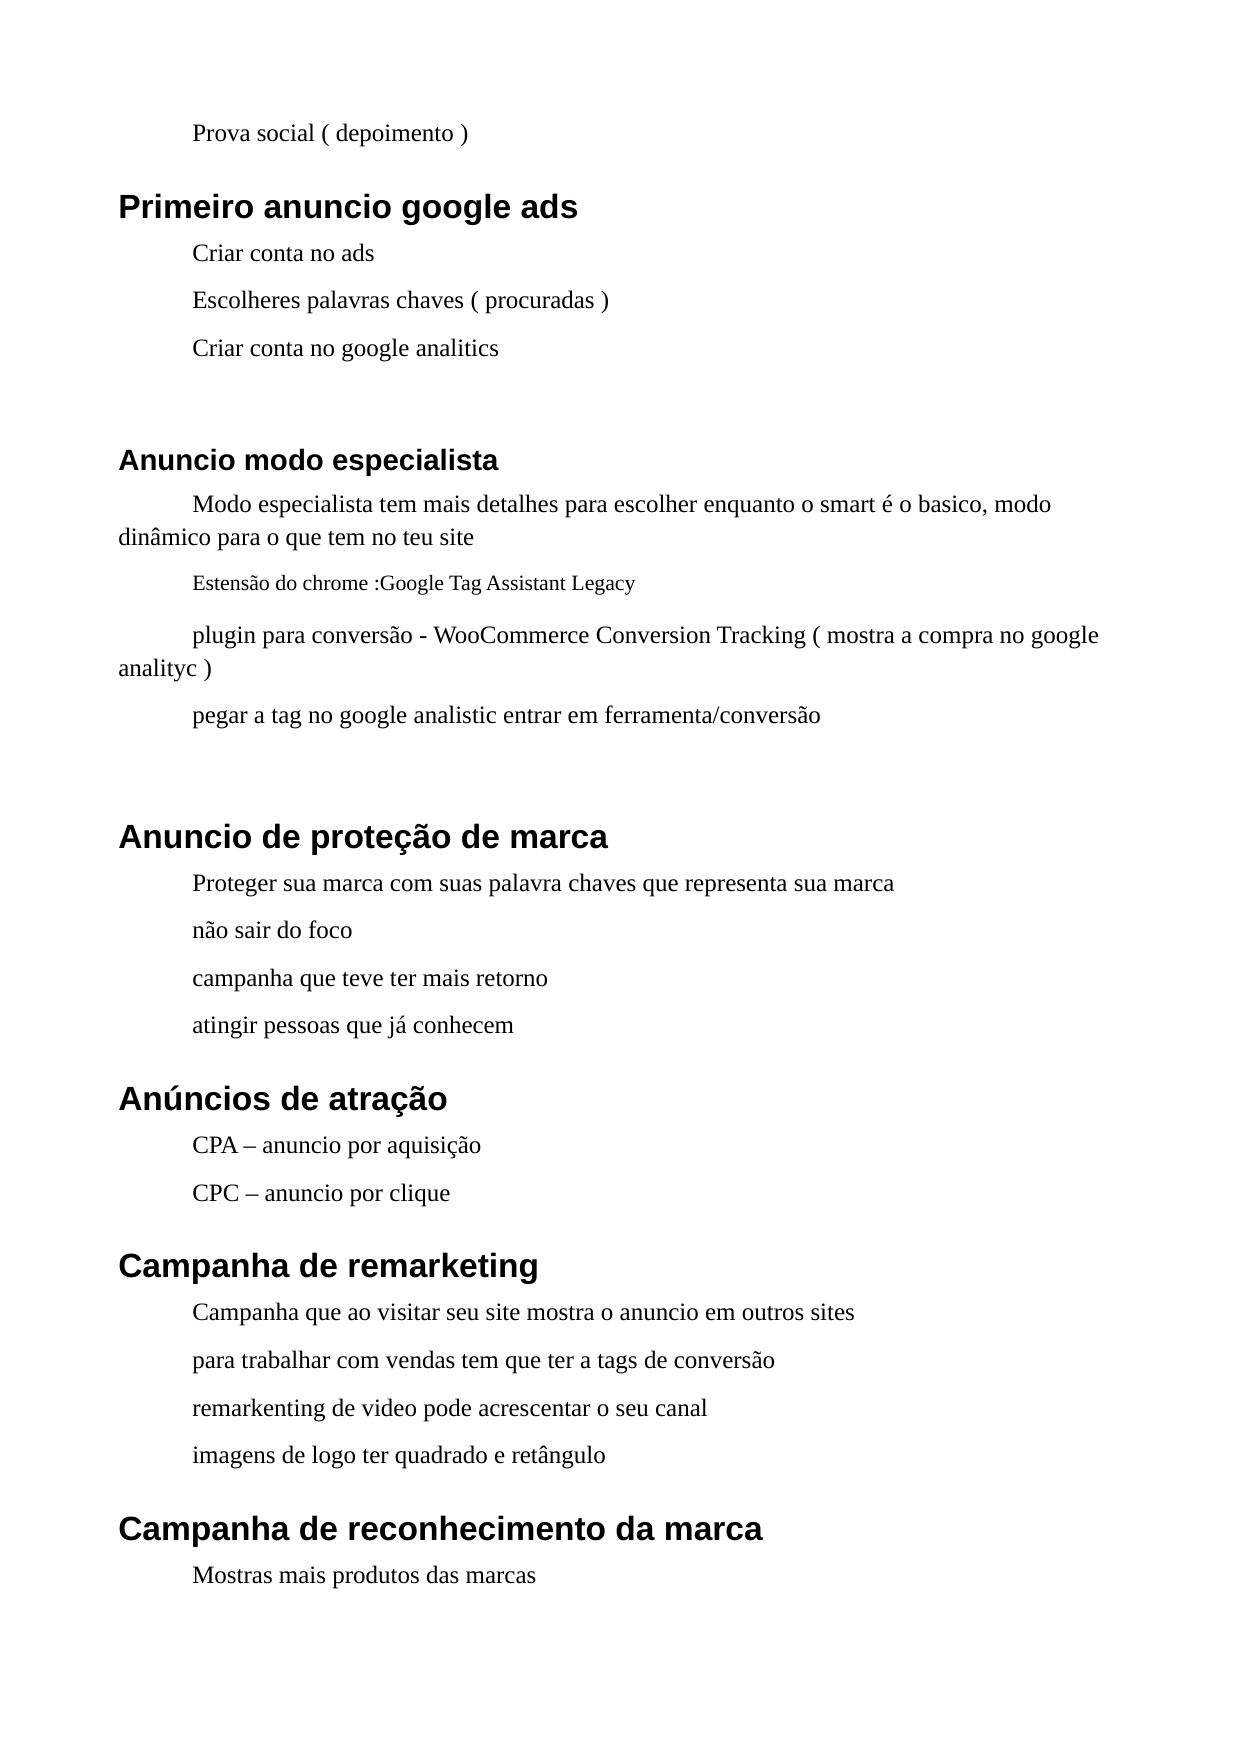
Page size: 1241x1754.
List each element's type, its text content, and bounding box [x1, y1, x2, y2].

text Campanha que ao visitar seu site mostra o anuncio em outros sites [118, 1297, 1122, 1326]
subtitle Anuncio modo especialista [118, 443, 1122, 476]
text Proteger sua marca com suas palavra chaves que representa sua marca [118, 868, 1122, 897]
text CPA – anuncio por aquisição [118, 1130, 1122, 1159]
text Escolheres palavras chaves ( procuradas ) [118, 285, 1122, 314]
subtitle Anuncio de proteção de marca [118, 817, 1122, 855]
text Criar conta no ads [118, 238, 1122, 266]
subtitle Campanha de reconhecimento da marca [118, 1509, 1122, 1547]
text campanha que teve ter mais retorno [118, 963, 1122, 992]
text atingir pessoas que já conhecem [118, 1011, 1122, 1039]
subtitle Primeiro anuncio google ads [118, 187, 1122, 225]
text CPC – anuncio por clique [118, 1178, 1122, 1207]
text para trabalhar com vendas tem que ter a tags de conversão [118, 1345, 1122, 1374]
text pegar a tag no google analistic entrar em ferramenta/conversão [118, 701, 1122, 729]
text Prova social ( depoimento ) [118, 118, 1122, 147]
subtitle Campanha de remarketing [118, 1246, 1122, 1285]
text Modo especialista tem mais detalhes para escolher enquanto o smart é o basico, modo dinâmico para o que tem no teu site [118, 489, 1122, 551]
text remarkenting de video pode acrescentar o seu canal [118, 1393, 1122, 1421]
text imagens de logo ter quadrado e retângulo [118, 1440, 1122, 1469]
text Mostras mais produtos das marcas [118, 1560, 1122, 1588]
text não sair do foco [118, 915, 1122, 944]
text plugin para conversão - WooCommerce Conversion Tracking ( mostra a compra no google analityc ) [118, 620, 1122, 682]
text Criar conta no google analitics [118, 333, 1122, 362]
text Estensão do chrome :Google Tag Assistant Legacy [118, 569, 1122, 595]
subtitle Anúncios de atração [118, 1079, 1122, 1118]
